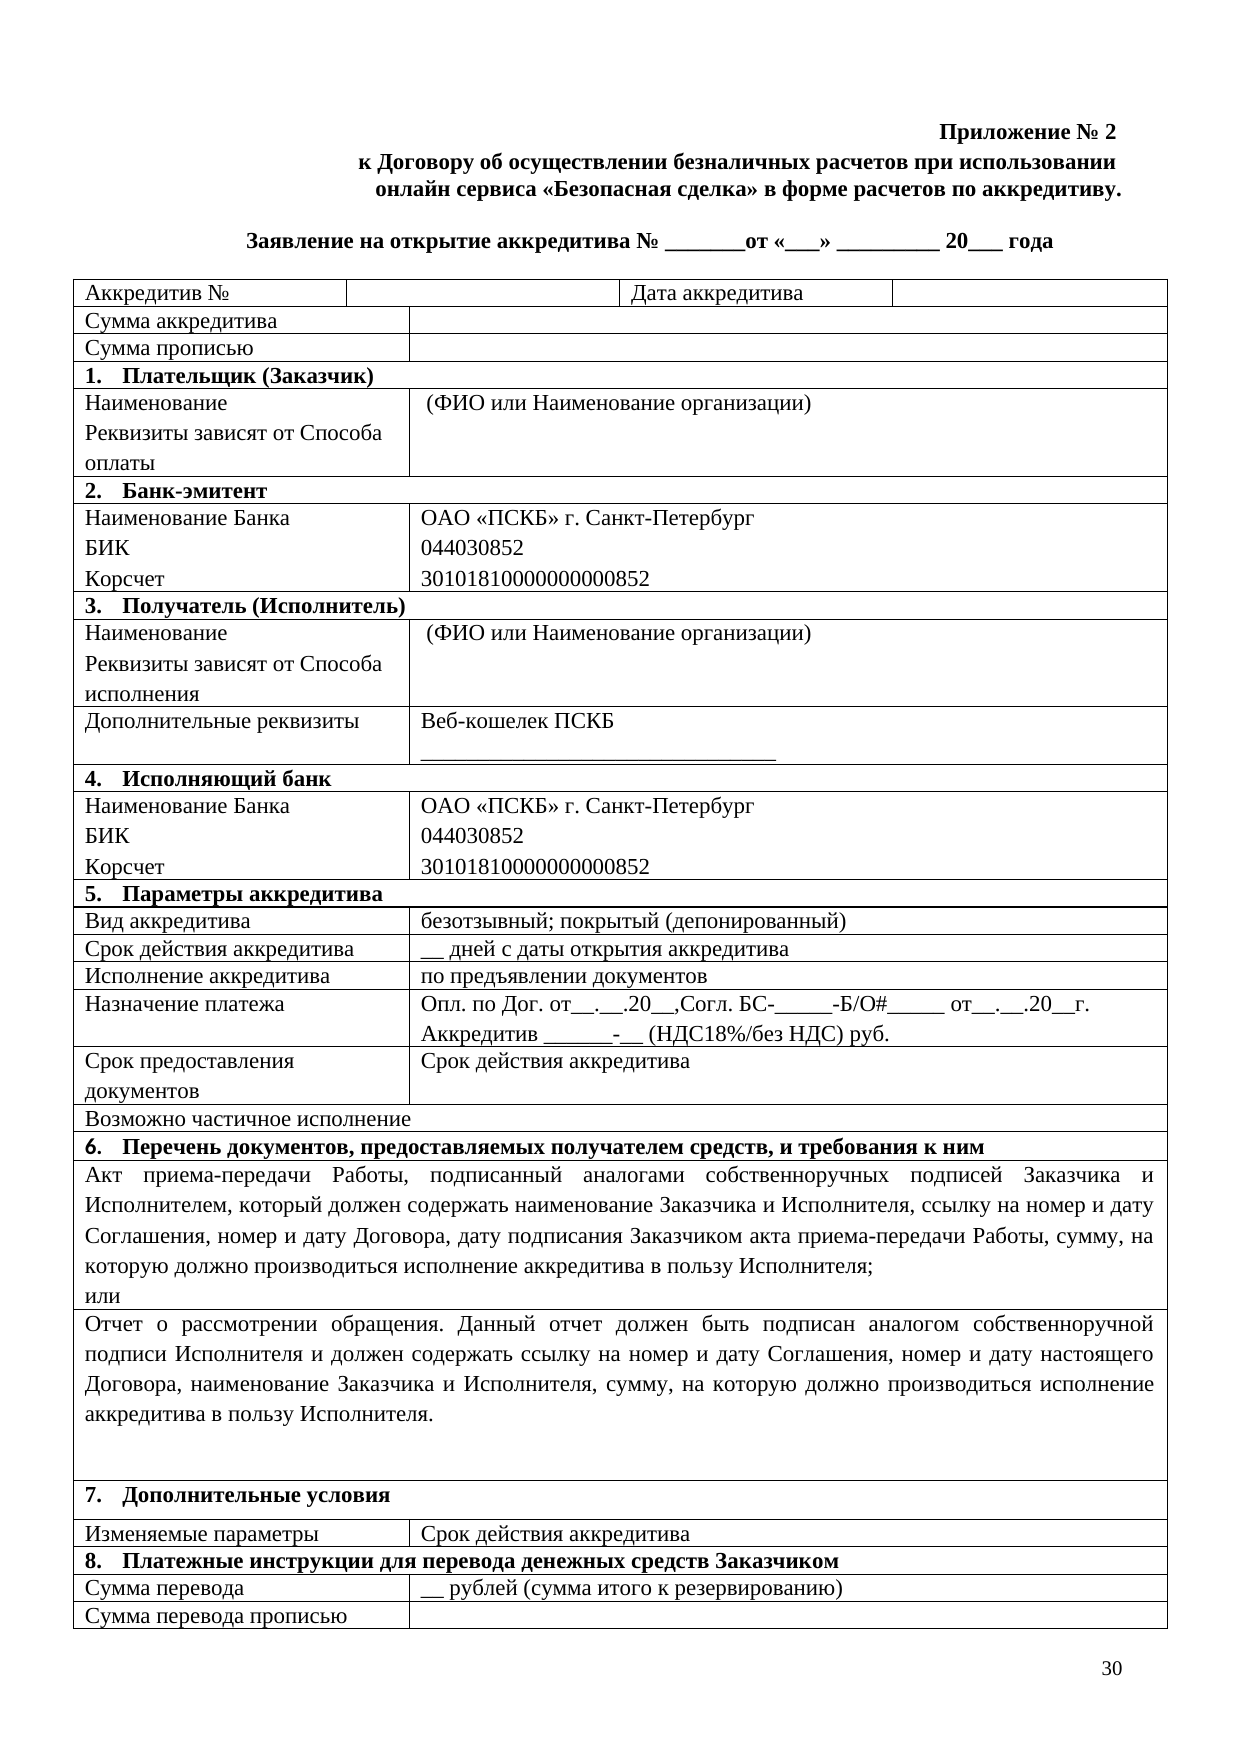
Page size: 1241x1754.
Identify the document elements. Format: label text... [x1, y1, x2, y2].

table_cell (ФИО или Наименование организации) [410, 389, 1167, 476]
table_cell Параметры аккредитива [74, 880, 1167, 906]
text Заявление на открытие аккредитива № _______от «___» _________ 20___ года [177, 227, 1122, 254]
table_cell (ФИО или Наименование организации) [410, 620, 1167, 706]
table_cell Сумма перевода прописью [74, 1602, 409, 1628]
table_cell Сумма перевода [74, 1575, 409, 1601]
table_cell Срок предоставления документов [74, 1047, 409, 1104]
table_cell Срок действия аккредитива [410, 1520, 1167, 1546]
table_cell Наименование Банка БИК Корсчет [74, 504, 409, 591]
table_cell Платежные инструкции для перевода денежных средств Заказчиком [74, 1547, 1167, 1573]
table_cell Опл. по Дог. от__.__.20__,Согл. БС-_____-Б/О#_____ от__.__.20__г. Аккредитив ______-__ (НДС18%/без НДС) руб. [410, 990, 1167, 1046]
table_header Аккредитив № [74, 280, 346, 306]
table_cell Наименование Банка БИК Корсчет [74, 792, 409, 879]
table_cell ОАО «ПСКБ» г. Санкт-Петербург 044030852 30101810000000000852 [410, 792, 1167, 879]
table_cell __ дней с даты открытия аккредитива [410, 935, 1167, 961]
table_header [347, 280, 619, 306]
table_cell Срок действия аккредитива [410, 1047, 1167, 1104]
table_cell [410, 1602, 1167, 1628]
table_cell Исполнение аккредитива [74, 962, 409, 989]
table_header [893, 280, 1167, 306]
table_cell [410, 334, 1167, 361]
table_cell Получатель (Исполнитель) [74, 592, 1167, 618]
table_cell Банк-эмитент [74, 477, 1167, 503]
table_cell __ рублей (сумма итого к резервированию) [410, 1575, 1167, 1601]
table_cell Веб-кошелек ПСКБ _______________________________ [410, 707, 1167, 764]
table_cell Возможно частичное исполнение [74, 1105, 1167, 1131]
table_cell Сумма аккредитива [74, 307, 409, 333]
table_cell ОАО «ПСКБ» г. Санкт-Петербург 044030852 30101810000000000852 [410, 504, 1167, 591]
table_cell Назначение платежа [74, 990, 409, 1046]
text к Договору об осуществлении безналичных расчетов при использовании [177, 148, 1122, 175]
table_cell Наименование Реквизиты зависят от Способа оплаты [74, 389, 409, 476]
table_cell Дополнительные условия [74, 1481, 1167, 1519]
table_cell безотзывный; покрытый (депонированный) [410, 908, 1167, 934]
table_cell Плательщик (Заказчик) [74, 362, 1167, 388]
table_cell по предъявлении документов [410, 962, 1167, 989]
table_cell Изменяемые параметры [74, 1520, 409, 1546]
table_cell Сумма прописью [74, 334, 409, 361]
table_cell Срок действия аккредитива [74, 935, 409, 961]
table_cell Акт приема-передачи Работы, подписанный аналогами собственноручных подписей Заказчика и Исполнителем, который должен содержать наименование Заказчика и Исполнителя, ссылку на номер и дату Соглашения, номер и дату Договора, дату подписания Заказчиком акта приема-передачи Работы, сумму, на которую должно производиться исполнение аккредитива в пользу Исполнителя; или [74, 1161, 1167, 1308]
table_cell Вид аккредитива [74, 908, 409, 934]
text онлайн сервиса «Безопасная сделка» в форме расчетов по аккредитиву. [177, 175, 1122, 201]
table_cell Отчет о рассмотрении обращения. Данный отчет должен быть подписан аналогом собственноручной подписи Исполнителя и должен содержать ссылку на номер и дату Соглашения, номер и дату настоящего Договора, наименование Заказчика и Исполнителя, сумму, на которую должно производиться исполнение аккредитива в пользу Исполнителя. [74, 1310, 1167, 1480]
table_cell Дополнительные реквизиты [74, 707, 409, 764]
text Приложение № 2 [177, 118, 1122, 144]
table_cell Наименование Реквизиты зависят от Способа исполнения [74, 620, 409, 706]
table_cell [410, 307, 1167, 333]
table_header Дата аккредитива [620, 280, 892, 306]
table_cell Перечень документов, предоставляемых получателем средств, и требования к ним [74, 1132, 1167, 1160]
table_cell Исполняющий банк [74, 765, 1167, 791]
